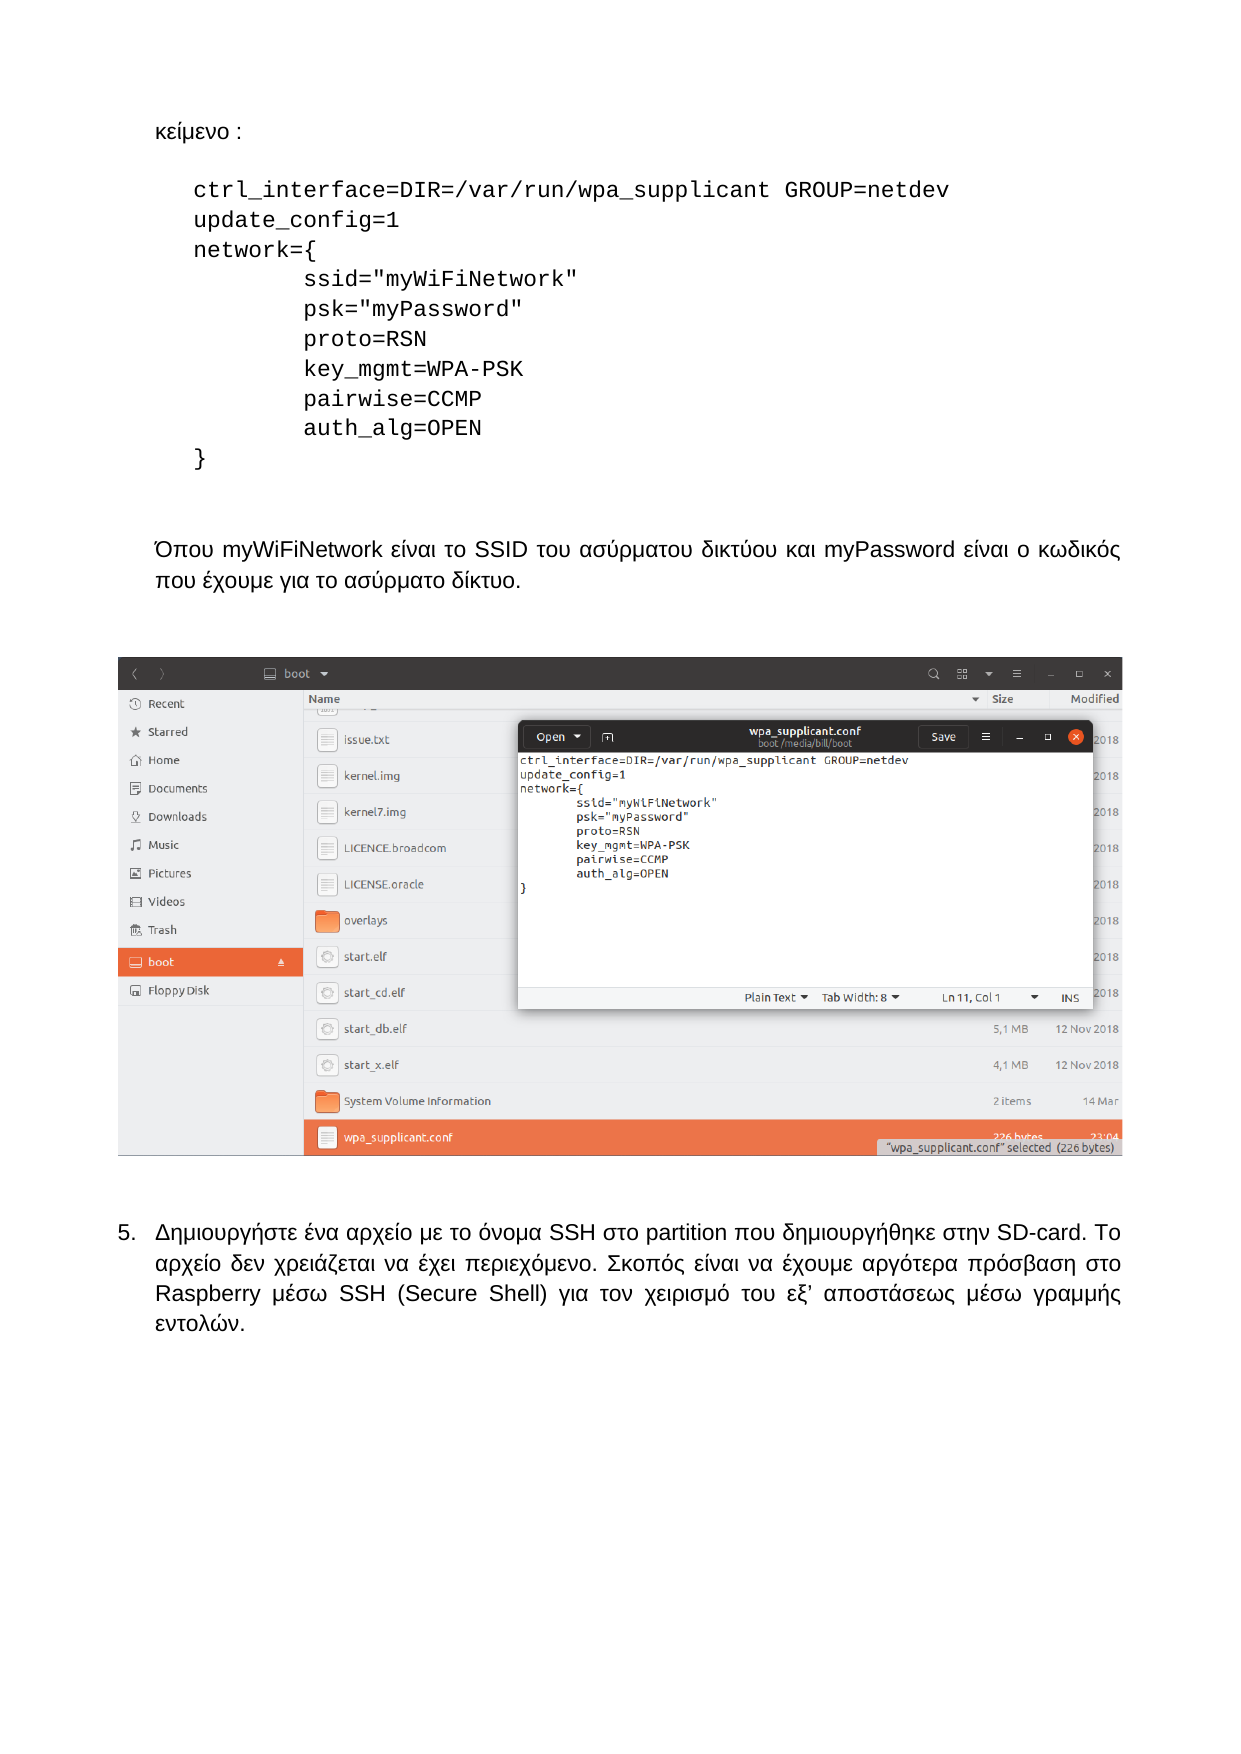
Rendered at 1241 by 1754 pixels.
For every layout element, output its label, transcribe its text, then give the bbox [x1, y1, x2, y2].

text Όπου myWiFiNetwork είναι το SSID του ασύρματου δικτύου και myPassword είναι ο κωδικός που έχουμε για το ασύρματο δίκτυο. [155, 536, 1122, 593]
picture [118, 657, 1123, 1156]
text pairwise=CCMP [193, 387, 1122, 413]
text } [193, 447, 1122, 472]
text psk="myPassword" [193, 298, 1122, 323]
text key_mgmt=WPA-PSK [193, 357, 1122, 383]
text proto=RSN [193, 327, 1122, 353]
text ssid="myWiFiNetwork" [193, 268, 1122, 294]
list Δημιουργήστε ένα αρχείο με το όνομα SSH στο partition που δημιουργήθηκε στην SD-card. Το αρχείο δεν χρειάζεται να έχει περιεχόμενο. Σκοπός είναι να έχουμε αργότερα πρόσβαση στο Raspberry μέσω SSH (Secure Shell) για τον χειρισμό του εξ’ αποστάσεως μέσω γραμμής εντολών. [117, 1219, 1122, 1336]
text auth_alg=OPEN [193, 417, 1122, 443]
text ctrl_interface=DIR=/var/run/wpa_supplicant GROUP=netdev [193, 178, 1122, 204]
text network={ [193, 238, 1122, 264]
text update_config=1 [193, 208, 1122, 234]
list κείμενο : [117, 118, 1122, 144]
